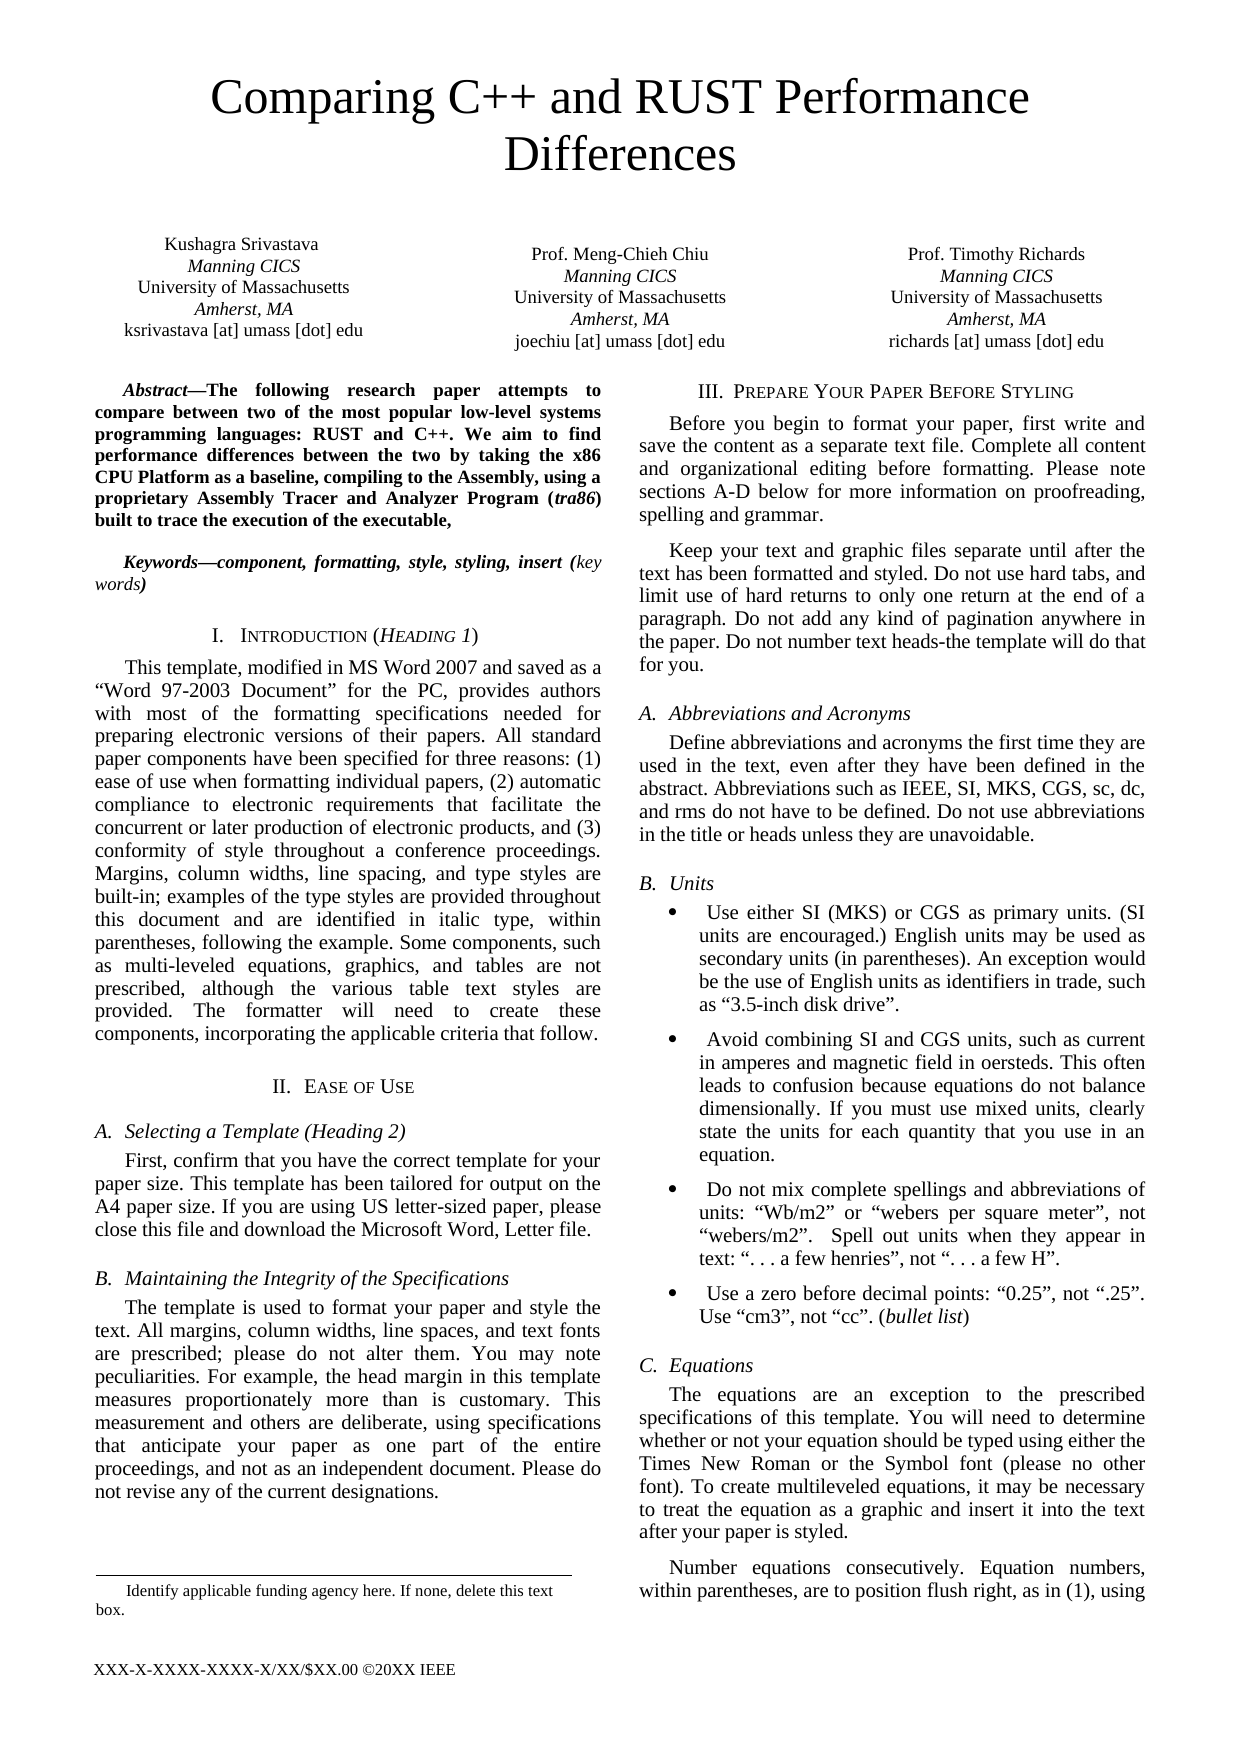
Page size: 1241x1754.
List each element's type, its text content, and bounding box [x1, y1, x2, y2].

text This template, modified in MS Word 2007 and saved as a “Word 97-2003 Document” for the PC, provides authors with most of the formatting specifications needed for preparing electronic versions of their papers. All standard paper components have been specified for three reasons: (1) ease of use when formatting individual papers, (2) automatic compliance to electronic requirements that facilitate the concurrent or later production of electronic products, and (3) conformity of style throughout a conference proceedings. Margins, column widths, line spacing, and type styles are built-in; examples of the type styles are provided throughout this document and are identified in italic type, within parentheses, following the example. Some components, such as multi-leveled equations, graphics, and tables are not prescribed, although the various table text styles are provided. The formatter will need to create these components, incorporating the applicable criteria that follow. [94, 656, 601, 1045]
text Define abbreviations and acronyms the first time they are used in the text, even after they have been defined in the abstract. Abbreviations such as IEEE, SI, MKS, CGS, sc, dc, and rms do not have to be defined. Do not use abbreviations in the title or heads unless they are unavoidable. [639, 731, 1146, 846]
subtitle Ease of Use [94, 1074, 601, 1098]
text Prof. Meng-Chieh Chiu Manning CICS University of Massachusetts Amherst, MA joechiu [at] umass [dot] edu [469, 243, 771, 351]
subtitle Equations [639, 1353, 1146, 1377]
title Comparing C++ and RUST Performance Differences [93, 67, 1147, 182]
list Avoid combining SI and CGS units, such as current in amperes and magnetic field in oersteds. This often leads to confusion because equations do not balance dimensionally. If you must use mixed units, clearly state the units for each quantity that you use in an equation. [669, 1028, 1146, 1166]
text Keywords—component, formatting, style, styling, insert (key words) [94, 551, 601, 594]
text The template is used to format your paper and style the text. All margins, column widths, line spaces, and text fonts are prescribed; please do not alter them. You may note peculiarities. For example, the head margin in this template measures proportionately more than is customary. This measurement and others are deliberate, using specifications that anticipate your paper as one part of the entire proceedings, and not as an independent document. Please do not revise any of the current designations. [94, 1297, 601, 1503]
text Abstract—The following research paper attempts to compare between two of the most popular low-level systems programming languages: RUST and C++. We aim to find performance differences between the two by taking the x86 CPU Platform as a baseline, compiling to the Assembly, using a proprietary Assembly Tracer and Analyzer Program (tra86) built to trace the execution of the executable, [94, 379, 601, 530]
text Prof. Timothy Richards Manning CICS University of Massachusetts Amherst, MA richards [at] umass [dot] edu [846, 243, 1147, 351]
text Number equations consecutively. Equation numbers, within parentheses, are to position flush right, as in (1), using [639, 1556, 1146, 1602]
text Keep your text and graphic files separate until after the text has been formatted and styled. Do not use hard tabs, and limit use of hard returns to only one return at the end of a paragraph. Do not add any kind of pagination anywhere in the paper. Do not number text heads-the template will do that for you. [639, 539, 1146, 676]
text The equations are an exception to the prescribed specifications of this template. You will need to determine whether or not your equation should be typed using either the Times New Roman or the Symbol font (please no other font). To create multileveled equations, it may be necessary to treat the equation as a graphic and insert it into the text after your paper is styled. [639, 1383, 1146, 1543]
list Do not mix complete spellings and abbreviations of units: “Wb/m2” or “webers per square meter”, not “webers/m2”. Spell out units when they appear in text: “. . . a few henries”, not “. . . a few H”. [669, 1178, 1146, 1270]
subtitle Abbreviations and Acronyms [639, 701, 1146, 725]
text Before you begin to format your paper, first write and save the content as a separate text file. Complete all content and organizational editing before formatting. Please note sections A-D below for more information on proofreading, spelling and grammar. [639, 412, 1146, 526]
subtitle Introduction (Heading 1) [94, 623, 601, 647]
subtitle Prepare Your Paper Before Styling [639, 379, 1146, 403]
list Use a zero before decimal points: “0.25”, not “.25”. Use “cm3”, not “cc”. (bullet list) [669, 1282, 1146, 1328]
subtitle Maintaining the Integrity of the Specifications [94, 1266, 601, 1290]
text Kushagra Srivastava Manning CICS University of Massachusetts Amherst, MA ksrivastava [at] umass [dot] edu [93, 233, 394, 341]
list Use either SI (MKS) or CGS as primary units. (SI units are encouraged.) English units may be used as secondary units (in parentheses). An exception would be the use of English units as identifiers in trade, such as “3.5-inch disk drive”. [669, 901, 1146, 1016]
text First, confirm that you have the correct template for your paper size. This template has been tailored for output on the A4 paper size. If you are using US letter-sized paper, please close this file and download the Microsoft Word, Letter file. [94, 1150, 601, 1241]
list Identify applicable funding agency here. If none, delete this text box. [96, 1576, 572, 1619]
subtitle Selecting a Template (Heading 2) [94, 1119, 601, 1143]
subtitle Units [639, 871, 1146, 895]
